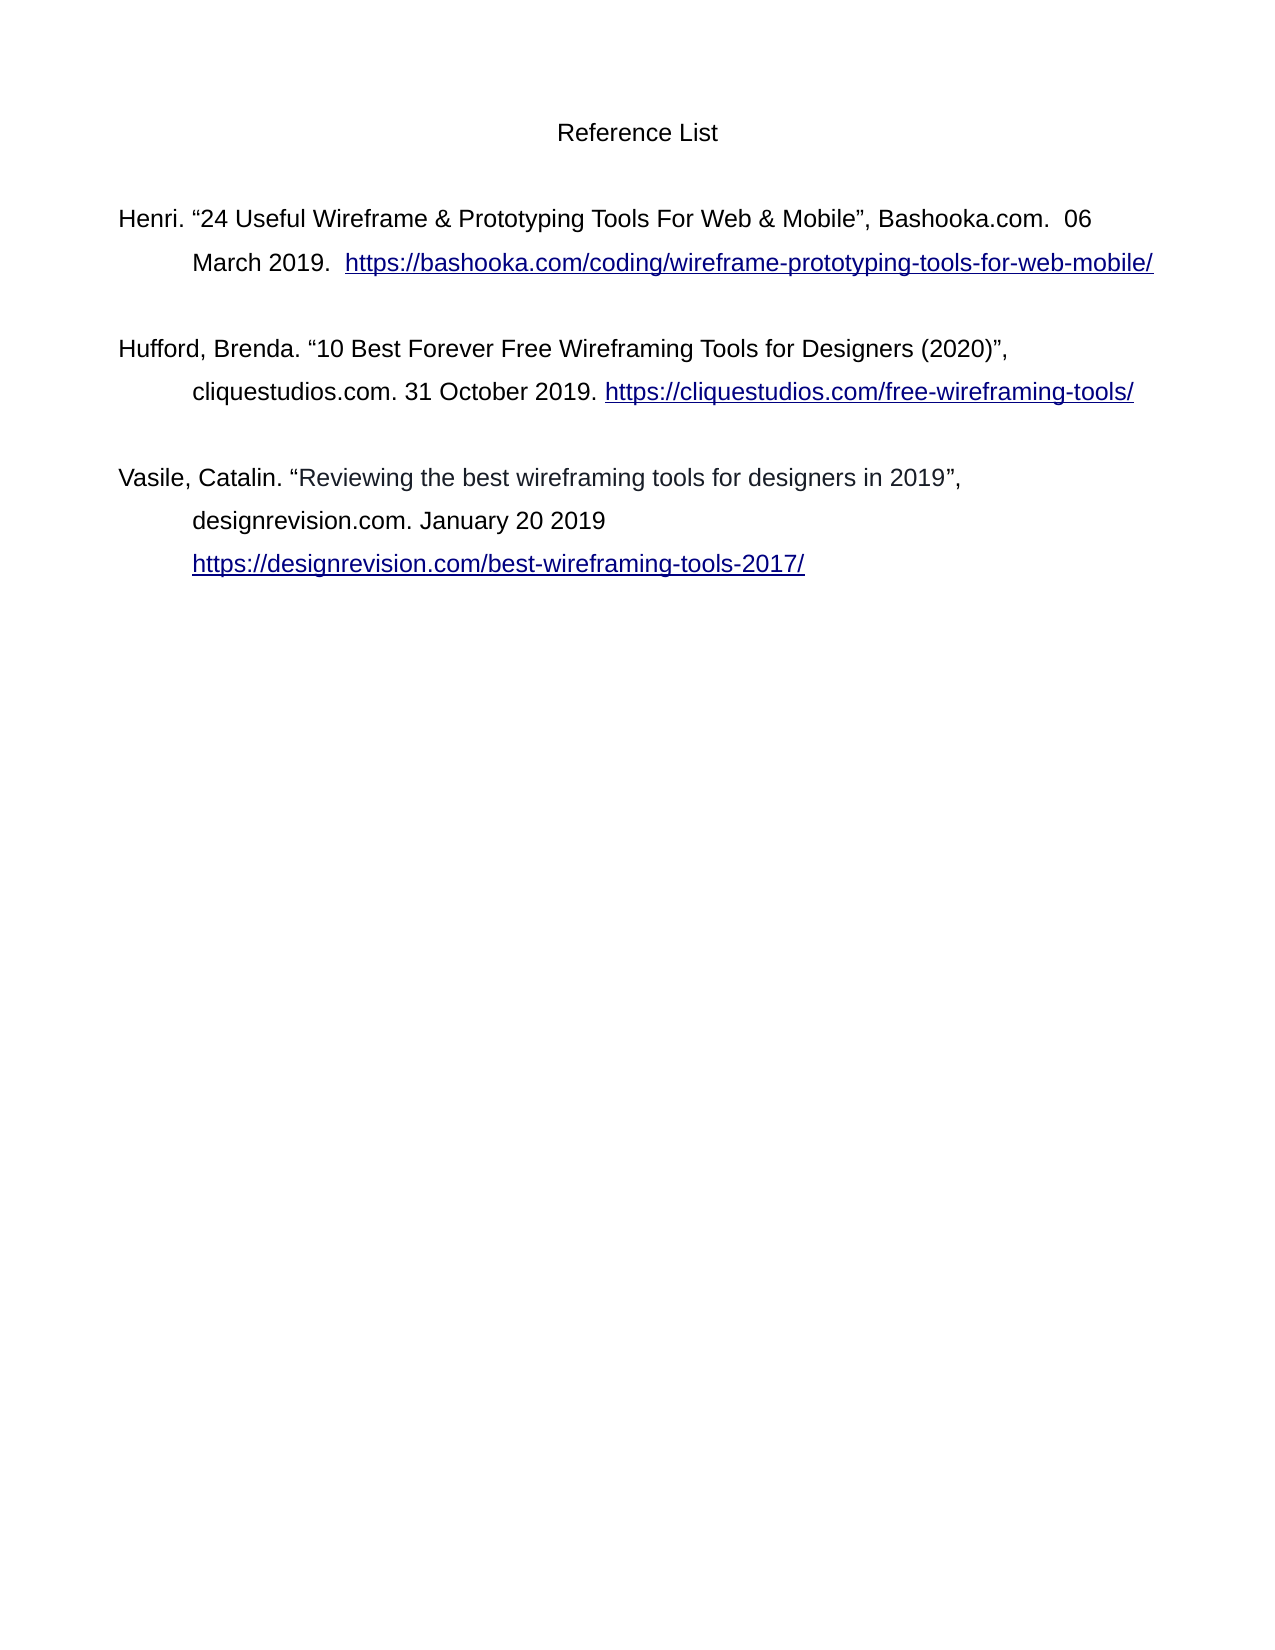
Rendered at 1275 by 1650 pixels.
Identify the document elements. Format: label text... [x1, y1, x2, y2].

text Hufford, Brenda. “10 Best Forever Free Wireframing Tools for Designers (2020)”, cliquestudios.com. 31 October 2019. https://cliquestudios.com/free-wireframing-tools/ [118, 334, 1157, 406]
text Vasile, Catalin. “Reviewing the best wireframing tools for designers in 2019”, designrevision.com. January 20 2019 [118, 463, 1157, 535]
text https://designrevision.com/best-wireframing-tools-2017/ [118, 549, 1157, 578]
text Reference List [118, 118, 1157, 147]
text Henri. “24 Useful Wireframe & Prototyping Tools For Web & Mobile”, Bashooka.com. 06 March 2019. https://bashooka.com/coding/wireframe-prototyping-tools-for-web-mobile/ [118, 204, 1157, 276]
